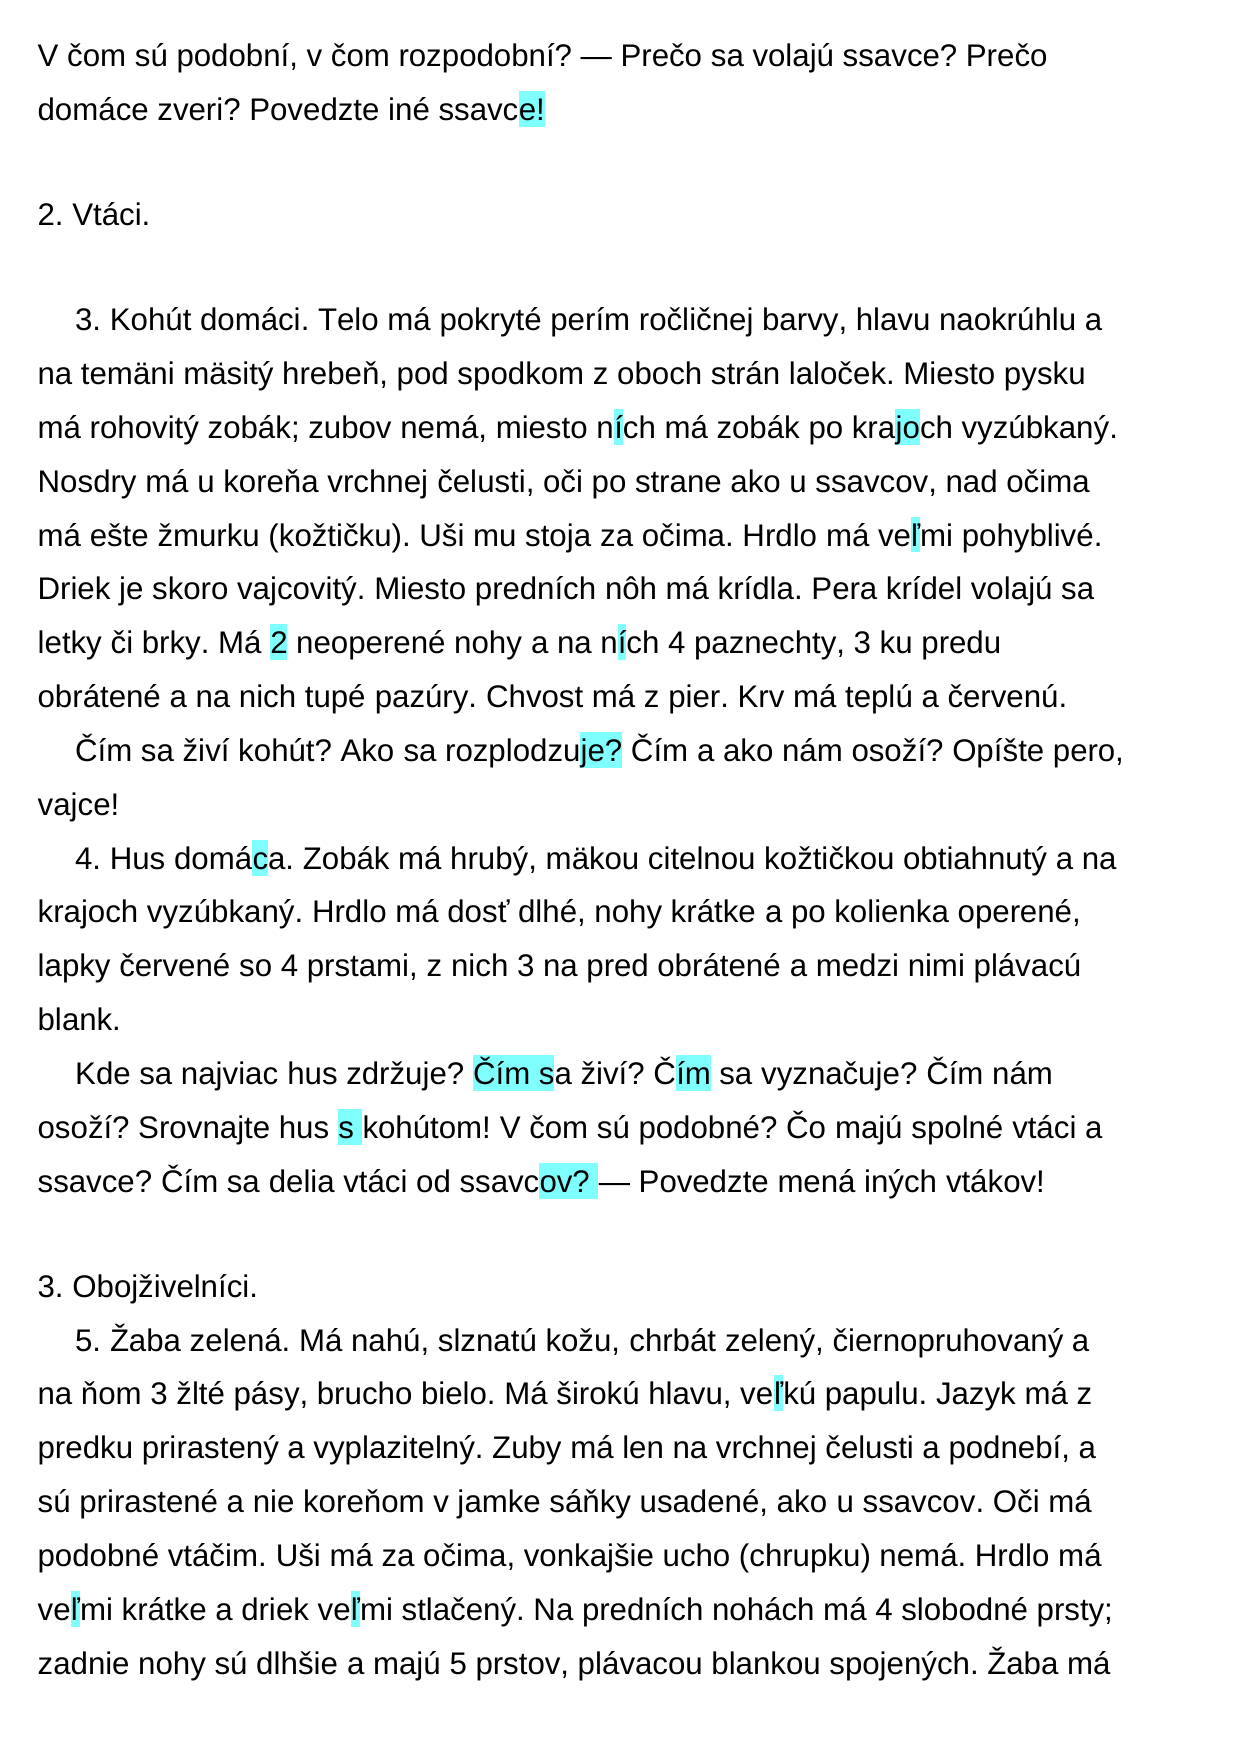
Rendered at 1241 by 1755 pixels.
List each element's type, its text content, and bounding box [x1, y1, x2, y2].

subtitle 2. Vtáci. [37, 196, 1130, 232]
subtitle 3. Obojživelníci. [37, 1268, 1130, 1304]
text V čom sú podobní, v čom rozpodobní? — Prečo sa volajú ssavce? Prečo domáce zveri? Povedzte iné ssavce! [37, 37, 1130, 127]
text 3. Kohút domáci. Telo má pokryté perím ročličnej barvy, hlavu naokrúhlu a na temäni mäsitý hrebeň, pod spodkom z oboch strán laloček. Miesto pysku má rohovitý zobák; zubov nemá, miesto ních má zobák po krajoch vyzúbkaný. Nosdry má u koreňa vrchnej čelusti, oči po strane ako u ssavcov, nad očima má ešte žmurku (kožtičku). Uši mu stoja za očima. Hrdlo má veľmi pohyblivé. Driek je skoro vajcovitý. Miesto predních nôh má krídla. Pera krídel volajú sa letky či brky. Má 2 neoperené nohy a na ních 4 paznechty, 3 ku predu obrátené a na nich tupé pazúry. Chvost má z pier. Krv má teplú a červenú. [37, 301, 1130, 714]
text 5. Žaba zelená. Má nahú, slznatú kožu, chrbát zelený, čiernopruhovaný a na ňom 3 žlté pásy, brucho bielo. Má širokú hlavu, veľkú papulu. Jazyk má z predku prirastený a vyplazitelný. Zuby má len na vrchnej čelusti a podnebí, a sú prirastené a nie koreňom v jamke sáňky usadené, ako u ssavcov. Oči má podobné vtáčim. Uši má za očima, vonkajšie ucho (chrupku) nemá. Hrdlo má veľmi krátke a driek veľmi stlačený. Na predních nohách má 4 slobodné prsty; zadnie nohy sú dlhšie a majú 5 prstov, plávacou blankou spojených. Žaba má [37, 1322, 1130, 1681]
text Kde sa najviac hus zdržuje? Čím sa živí? Čím sa vyznačuje? Čím nám osoží? Srovnajte hus s kohútom! V čom sú podobné? Čo majú spolné vtáci a ssavce? Čím sa delia vtáci od ssavcov? — Povedzte mená iných vtákov! [37, 1055, 1130, 1199]
text Čím sa živí kohút? Ako sa rozplodzuje? Čím a ako nám osoží? Opíšte pero, vajce! [37, 732, 1130, 822]
text 4. Hus domáca. Zobák má hrubý, mäkou citelnou kožtičkou obtiahnutý a na krajoch vyzúbkaný. Hrdlo má dosť dlhé, nohy krátke a po kolienka operené, lapky červené so 4 prstami, z nich 3 na pred obrátené a medzi nimi plávacú blank. [37, 840, 1130, 1037]
